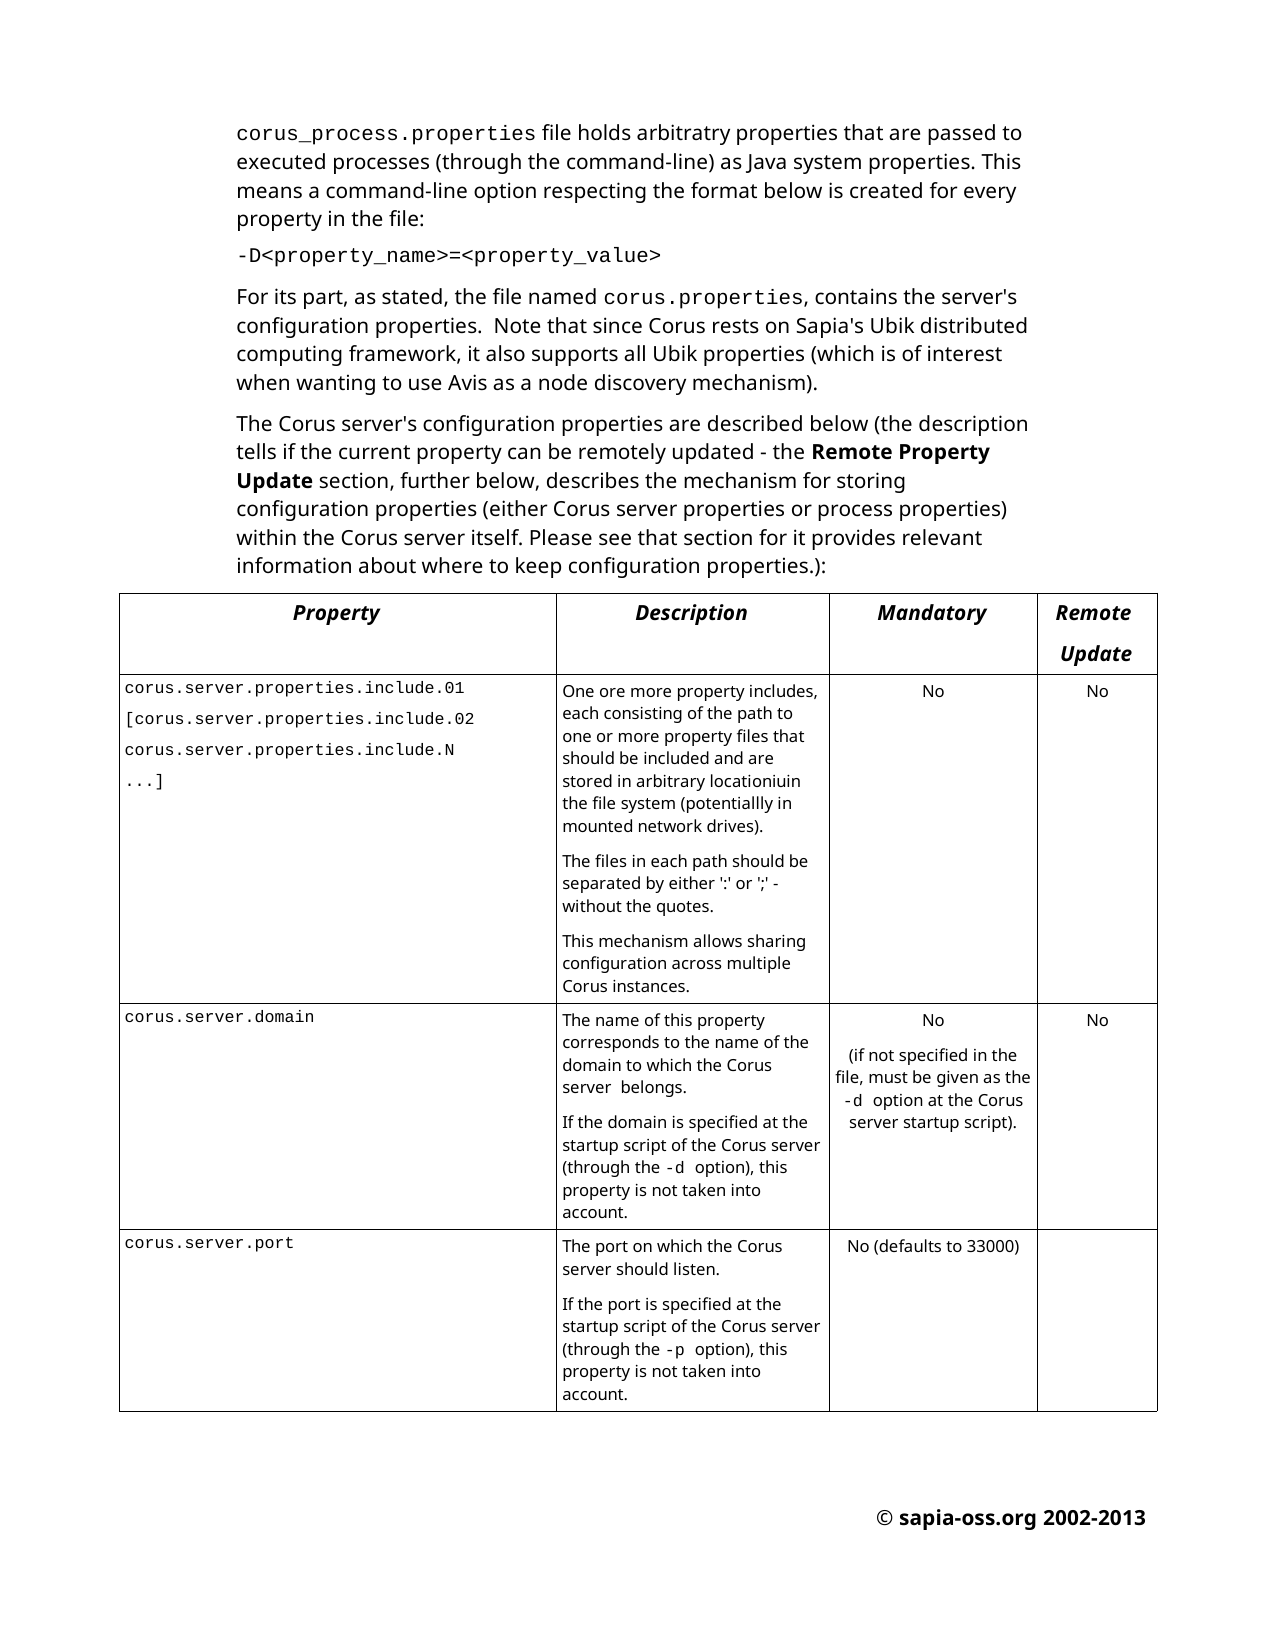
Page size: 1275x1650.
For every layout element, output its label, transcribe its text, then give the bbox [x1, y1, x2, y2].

table_cell No (defaults to 33000) [830, 1230, 1037, 1411]
table_cell One ore more property includes, each consisting of the path to one or more property files that should be included and are stored in arbitrary locationiuin the file system (potentiallly in mounted network drives). The files in each path should be separated by either ':' or ';' - without the quotes. This mechanism allows sharing configuration across multiple Corus instances. [557, 675, 829, 1003]
table_header Mandatory [830, 594, 1037, 674]
table_header Description [557, 594, 829, 674]
text corus_process.properties file holds arbitratry properties that are passed to executed processes (through the command-line) as Java system properties. This means a command-line option respecting the format below is created for every property in the file: [236, 118, 1039, 233]
table_cell No [1038, 1004, 1157, 1229]
table_cell corus.server.properties.include.01 [corus.server.properties.include.02 corus.server.properties.include.N ...] [120, 675, 556, 1003]
table_cell corus.server.port [120, 1230, 556, 1411]
table_cell No [830, 675, 1037, 1003]
table_cell No (if not specified in the file, must be given as the -d option at the Corus server startup script). [830, 1004, 1037, 1229]
text For its part, as stated, the file named corus.properties, contains the server's configuration properties. Note that since Corus rests on Sapia's Ubik distributed computing framework, it also supports all Ubik properties (which is of interest when wanting to use Avis as a node discovery mechanism). [236, 282, 1039, 396]
table_cell The port on which the Corus server should listen. If the port is specified at the startup script of the Corus server (through the -p option), this property is not taken into account. [557, 1230, 829, 1411]
table_cell The name of this property corresponds to the name of the domain to which the Corus server belongs. If the domain is specified at the startup script of the Corus server (through the -d option), this property is not taken into account. [557, 1004, 829, 1229]
table_header Property [120, 594, 556, 674]
text The Corus server's configuration properties are described below (the description tells if the current property can be remotely updated - the Remote Property Update section, further below, describes the mechanism for storing configuration properties (either Corus server properties or process properties) within the Corus server itself. Please see that section for it provides relevant information about where to keep configuration properties.): [236, 409, 1039, 580]
text -D<property_name>=<property_value> [236, 245, 1039, 269]
table_cell [1038, 1230, 1157, 1411]
table_cell corus.server.domain [120, 1004, 556, 1229]
table_cell No [1038, 675, 1157, 1003]
table_header Remote Update [1038, 594, 1157, 674]
